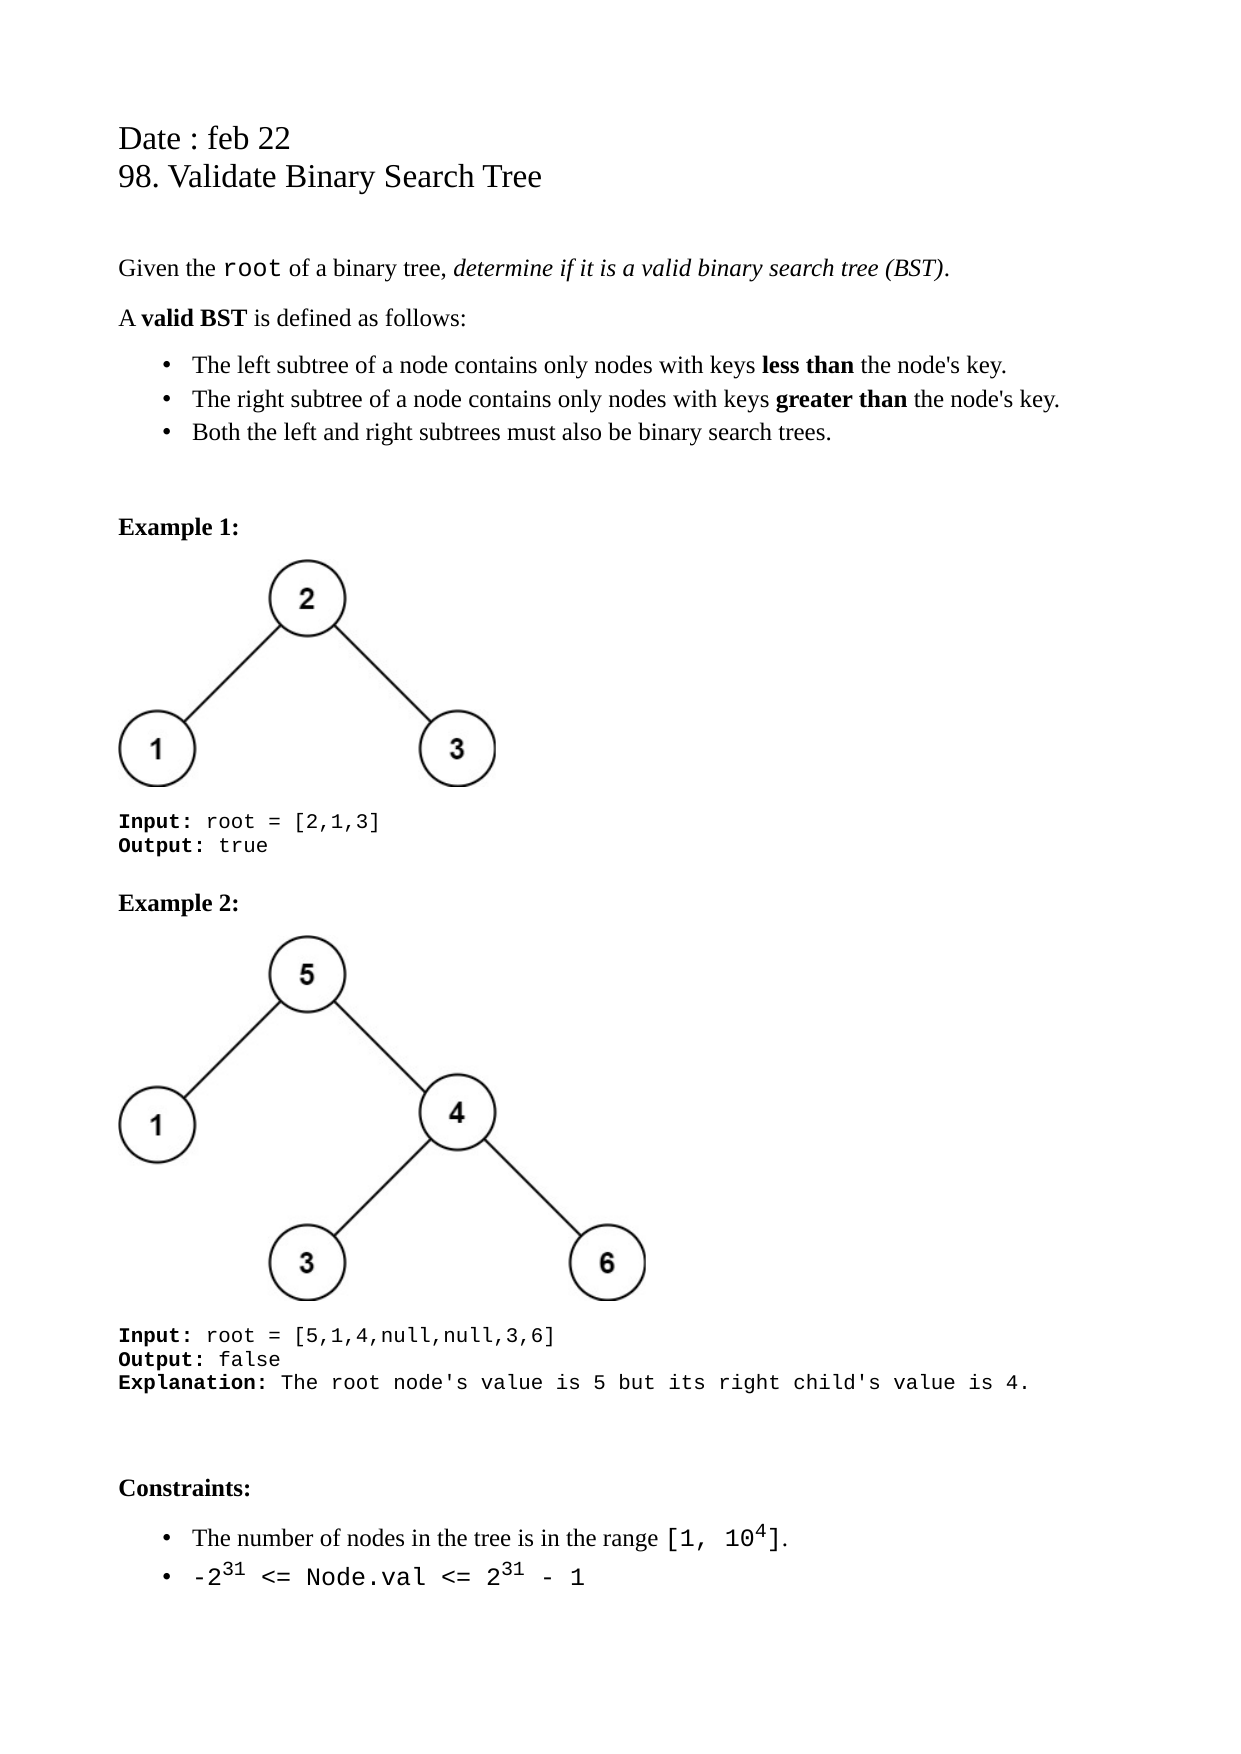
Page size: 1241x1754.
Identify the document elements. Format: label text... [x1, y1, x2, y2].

text Input: root = [5,1,4,null,null,3,6] [118, 1325, 1122, 1348]
picture [118, 935, 646, 1301]
text Output: false [118, 1348, 1122, 1372]
list The number of nodes in the tree is in the range [1, 104]. [162, 1521, 1122, 1554]
text Example 1: [118, 512, 1122, 541]
text 98. Validate Binary Search Tree [118, 156, 1122, 195]
text Input: root = [2,1,3] [118, 811, 1122, 835]
text Example 2: [118, 888, 1122, 917]
list Both the left and right subtrees must also be binary search trees. [162, 417, 1122, 445]
list -231 <= Node.val <= 231 - 1 [162, 1559, 1122, 1592]
text Date : feb 22 [118, 118, 1122, 156]
text A valid BST is defined as follows: [118, 303, 1122, 332]
picture [118, 559, 496, 787]
text Constraints: [118, 1473, 1122, 1502]
text Given the root of a binary tree, determine if it is a valid binary search tree (BST). [118, 253, 1122, 284]
text Explanation: The root node's value is 5 but its right child's value is 4. [118, 1372, 1122, 1396]
list The right subtree of a node contains only nodes with keys greater than the node's key. [162, 384, 1122, 412]
list The left subtree of a node contains only nodes with keys less than the node's key. [162, 351, 1122, 379]
text Output: true [118, 835, 1122, 858]
